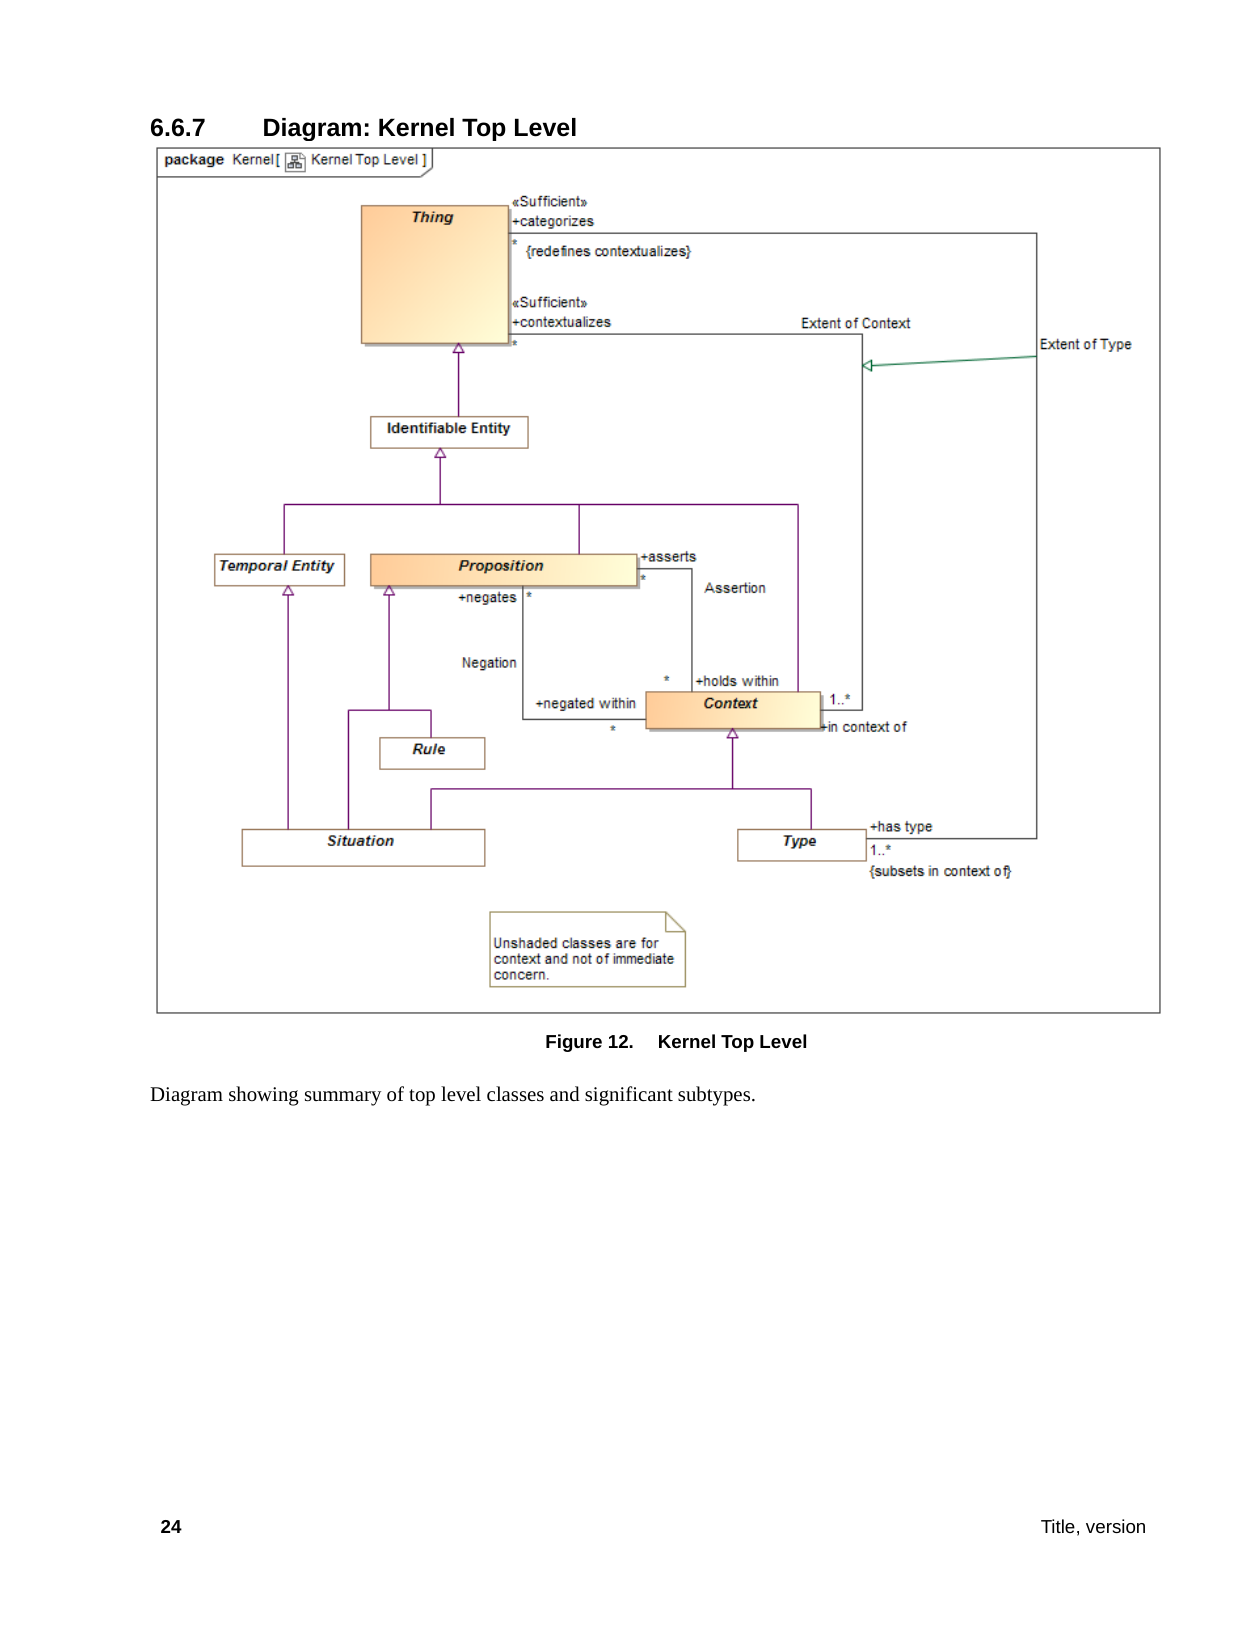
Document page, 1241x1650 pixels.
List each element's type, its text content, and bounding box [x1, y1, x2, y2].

text Diagram showing summary of top level classes and significant subtypes. [150, 1082, 1165, 1106]
picture [150, 141, 1166, 1019]
subtitle Diagram: Kernel Top Level [150, 112, 1165, 141]
list Kernel Top Level [187, 1031, 1165, 1053]
